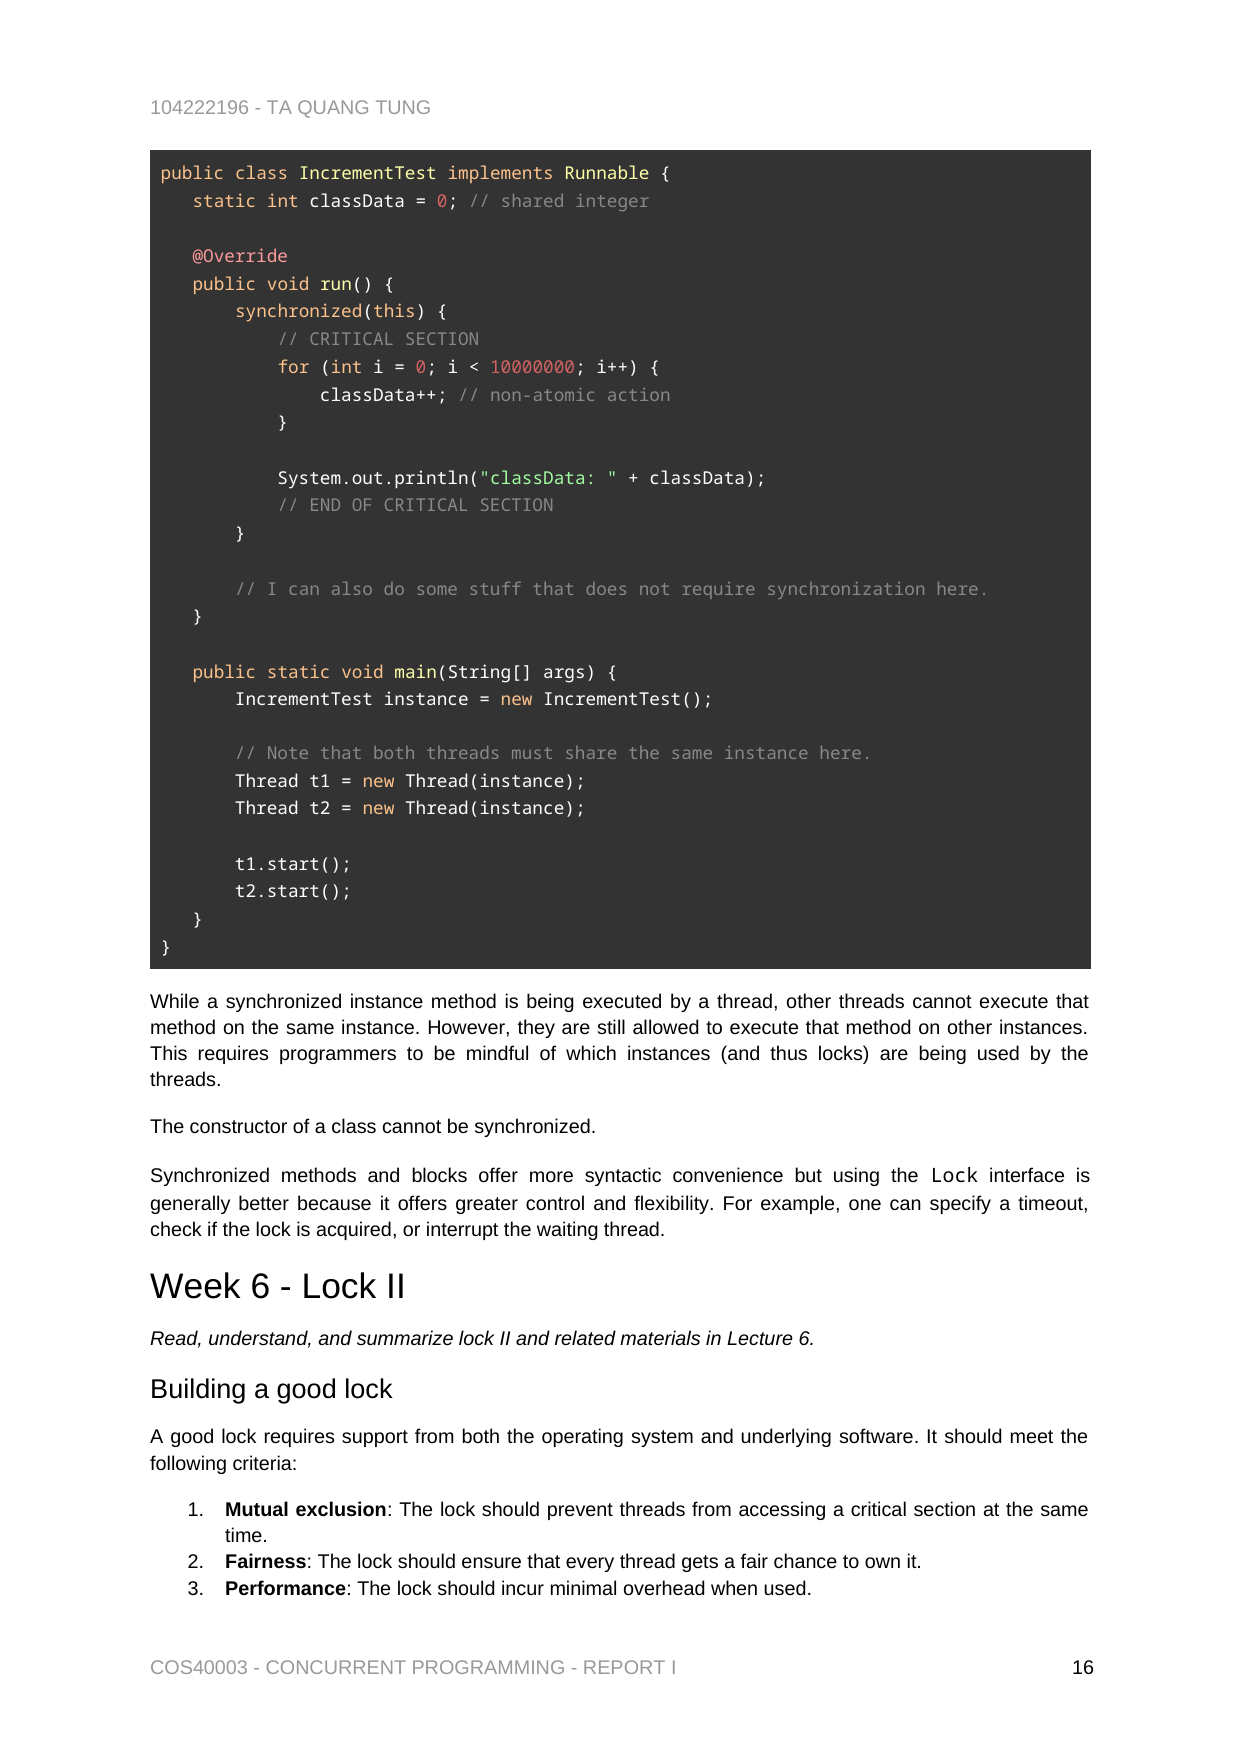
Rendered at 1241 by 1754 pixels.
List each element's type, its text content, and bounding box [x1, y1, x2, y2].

list Performance: The lock should incur minimal overhead when used. [187, 1576, 1090, 1599]
text Synchronized methods and blocks offer more syntactic convenience but using the Lock interface is generally better because it offers greater control and flexibility. For example, one can specify a timeout, check if the lock is acquired, or interrupt the waiting thread. [150, 1162, 1090, 1241]
list Fairness: The lock should ensure that every thread gets a fair chance to own it. [187, 1550, 1090, 1573]
text The constructor of a class cannot be synchronized. [150, 1115, 1090, 1137]
table_header public class IncrementTest implements Runnable { static int classData = 0; // shared integer @Override public void run() { synchronized(this) { // CRITICAL SECTION for (int i = 0; i < 10000000; i++) { classData++; // non-atomic action } System.out.println("classData: " + classData); // END OF CRITICAL SECTION } // I can also do some stuff that does not require synchronization here. } public static void main(String[] args) { IncrementTest instance = new IncrementTest(); // Note that both threads must share the same instance here. Thread t1 = new Thread(instance); Thread t2 = new Thread(instance); t1.start(); t2.start(); } } [150, 150, 1091, 969]
subtitle Building a good lock [150, 1373, 1090, 1404]
list Mutual exclusion: The lock should prevent threads from accessing a critical section at the same time. [187, 1498, 1090, 1547]
text A good lock requires support from both the operating system and underlying software. It should meet the following criteria: [150, 1425, 1090, 1474]
subtitle Week 6 - Lock II [150, 1265, 1090, 1306]
text Read, understand, and summarize lock II and related materials in Lecture 6. [150, 1326, 1090, 1349]
text While a synchronized instance method is being executed by a thread, other threads cannot execute that method on the same instance. However, they are still allowed to execute that method on other instances. This requires programmers to be mindful of which instances (and thus locks) are being used by the threads. [150, 990, 1090, 1091]
